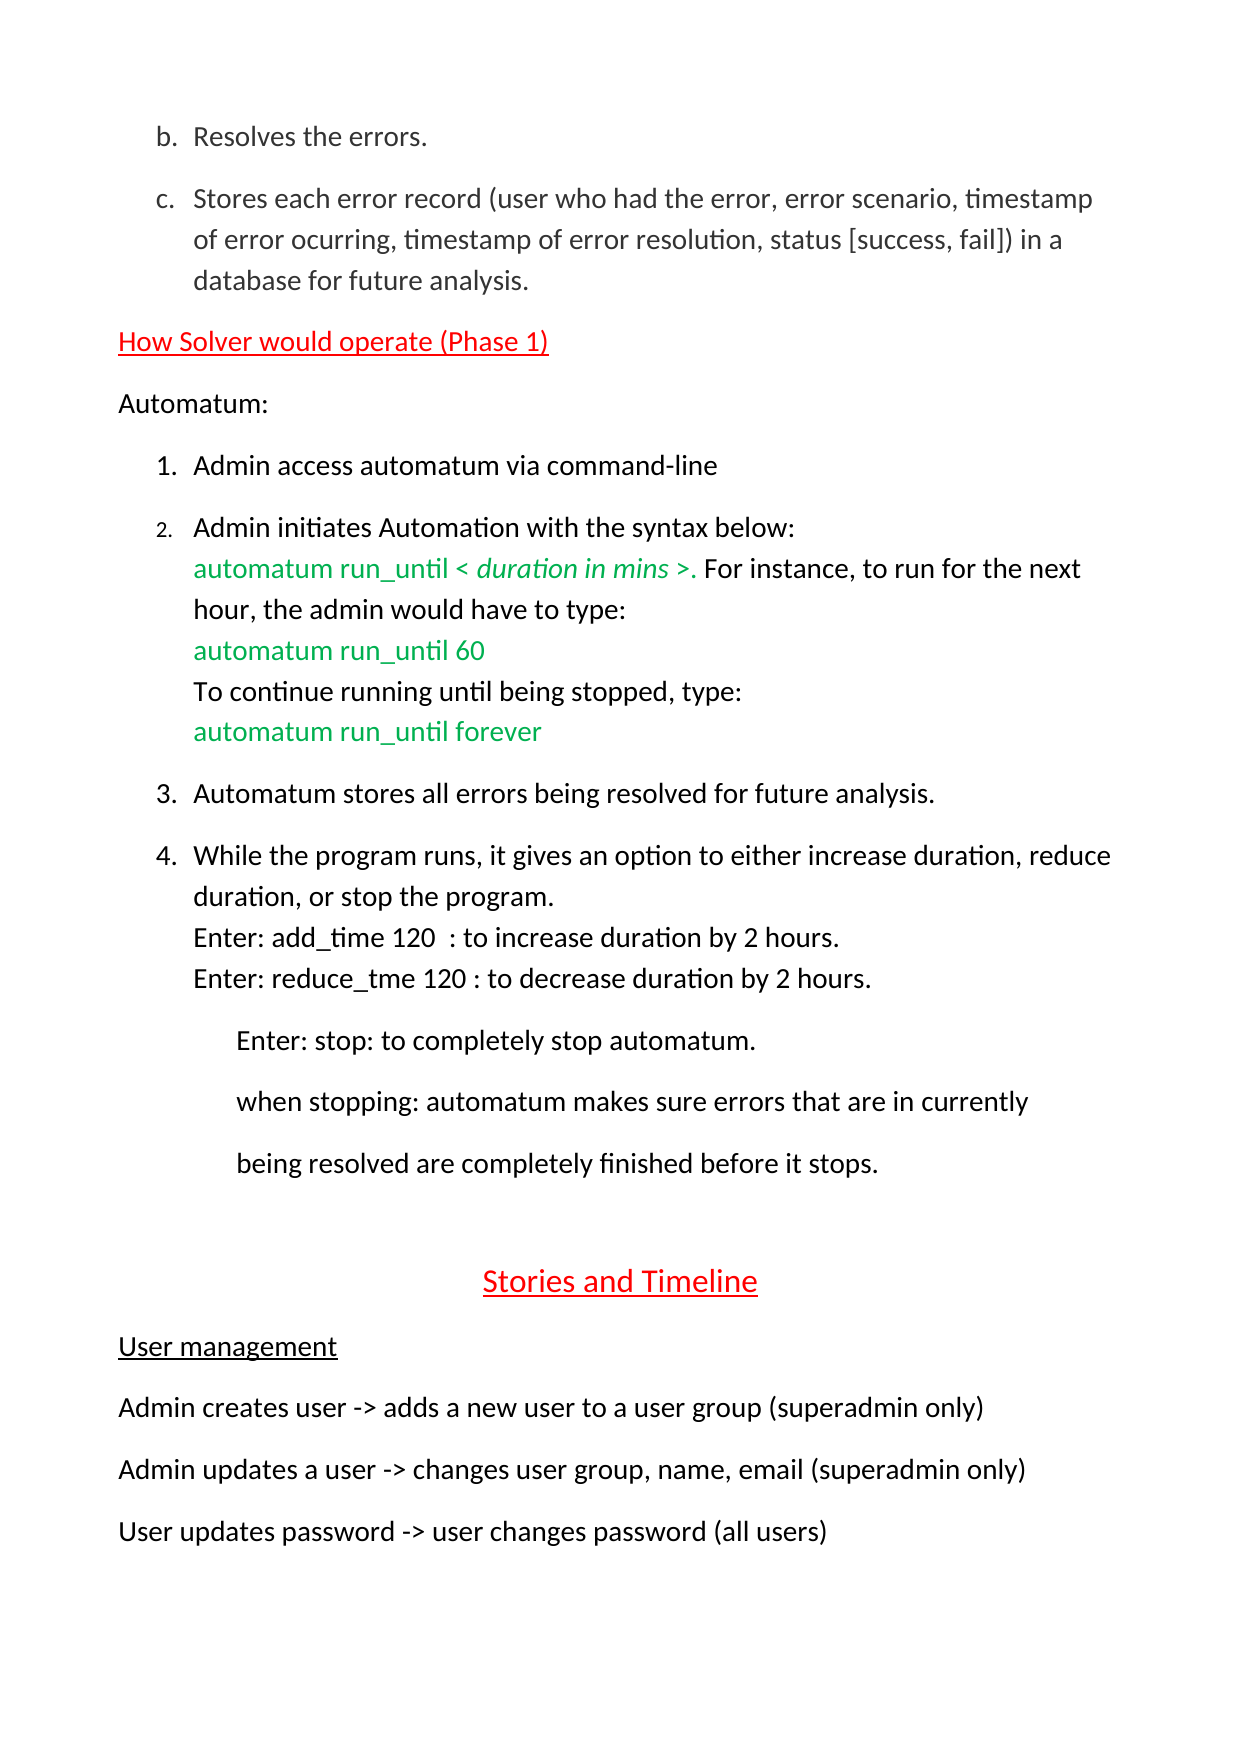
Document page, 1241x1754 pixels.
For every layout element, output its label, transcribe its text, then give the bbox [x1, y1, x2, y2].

text when stopping: automatum makes sure errors that are in currently [118, 1083, 1122, 1119]
list While the program runs, it gives an option to either increase duration, reduce duration, or stop the program. Enter: add_time 120 : to increase duration by 2 hours. Enter: reduce_tme 120 : to decrease duration by 2 hours. [156, 837, 1122, 996]
list Admin access automatum via command-line [156, 447, 1122, 483]
text Admin updates a user -> changes user group, name, email (superadmin only) [118, 1451, 1122, 1487]
text User updates password -> user changes password (all users) [118, 1513, 1122, 1548]
list Stores each error record (user who had the error, error scenario, timestamp of error ocurring, timestamp of error resolution, status [success, fail]) in a database for future analysis. [156, 180, 1122, 297]
text User management [118, 1328, 1122, 1363]
text Admin creates user -> adds a new user to a user group (superadmin only) [118, 1389, 1122, 1425]
text Automatum: [118, 385, 1122, 421]
list Admin initiates Automation with the syntax below: automatum run_until < duration in mins >. For instance, to run for the next hour, the admin would have to type: automatum run_until 60 To continue running until being stopped, type: automatum run_until forever [156, 509, 1122, 749]
list Automatum stores all errors being resolved for future analysis. [156, 775, 1122, 811]
text How Solver would operate (Phase 1) [118, 323, 1122, 359]
text Stories and Timeline [118, 1260, 1122, 1301]
list Resolves the errors. [156, 118, 1122, 154]
text Enter: stop: to completely stop automatum. [118, 1022, 1122, 1057]
text being resolved are completely finished before it stops. [118, 1145, 1122, 1181]
